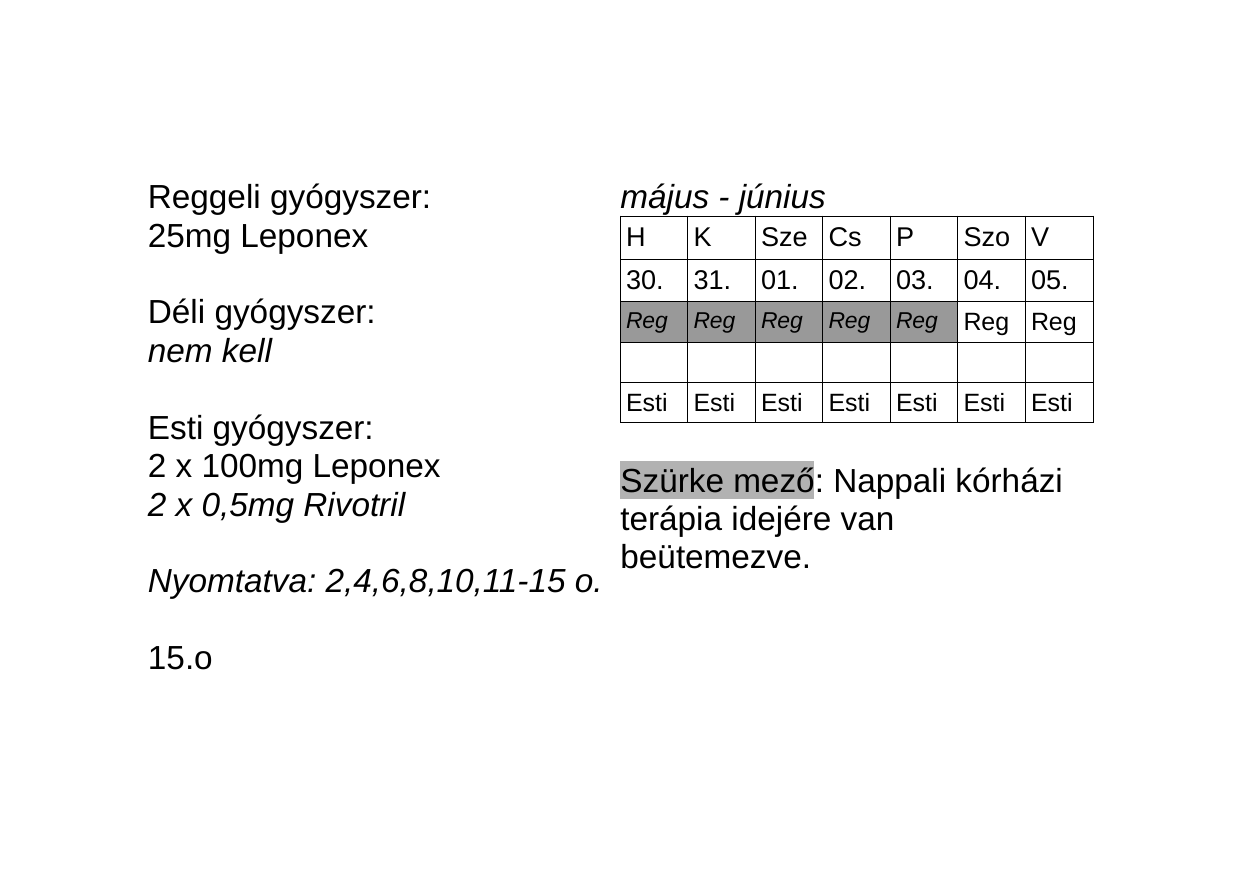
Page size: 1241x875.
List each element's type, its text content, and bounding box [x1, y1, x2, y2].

table_header K [688, 217, 755, 258]
table_cell [891, 343, 957, 382]
table_cell Esti [891, 383, 957, 422]
table_header V [1026, 217, 1093, 258]
text Esti gyógyszer: [148, 408, 620, 446]
table_cell Reg [688, 302, 755, 342]
text 2 x 0,5mg Rivotril [148, 485, 620, 523]
text Reggeli gyógyszer: [148, 177, 620, 216]
table_cell Esti [823, 383, 890, 422]
table_header P [891, 217, 957, 258]
table_cell [823, 343, 890, 382]
table_cell 04. [958, 260, 1025, 301]
table_cell Reg [958, 302, 1025, 342]
table_cell Esti [958, 383, 1025, 422]
text 15.o [148, 638, 1093, 677]
table_cell [958, 343, 1025, 382]
table_header Cs [823, 217, 890, 258]
table_cell 05. [1026, 260, 1093, 301]
table_header H [621, 217, 687, 258]
table_header Szo [958, 217, 1025, 258]
table_cell [756, 343, 822, 382]
table_cell Reg [621, 302, 687, 342]
table_cell Esti [688, 383, 755, 422]
table_cell 31. [688, 260, 755, 301]
text 25mg Leponex Déli gyógyszer: nem kell [148, 216, 620, 369]
table_cell Esti [621, 383, 687, 422]
table_cell 30. [621, 260, 687, 301]
table_cell Reg [756, 302, 822, 342]
table_cell Reg [891, 302, 957, 342]
table_cell Reg [1026, 302, 1093, 342]
table_cell 03. [891, 260, 957, 301]
text Nyomtatva: 2,4,6,8,10,11-15 o. [148, 562, 620, 600]
table_cell [688, 343, 755, 382]
table_cell 01. [756, 260, 822, 301]
table_cell [621, 343, 687, 382]
text 2 x 100mg Leponex [148, 446, 620, 485]
table_cell Esti [756, 383, 822, 422]
table_cell 02. [823, 260, 890, 301]
table_cell Reg [823, 302, 890, 342]
table_cell [1026, 343, 1093, 382]
text május - június [620, 177, 1093, 216]
text Szürke mező: Nappali kórházi terápia idejére van beütemezve. [620, 461, 1093, 576]
table_cell Esti [1026, 383, 1093, 422]
table_header Sze [756, 217, 822, 258]
